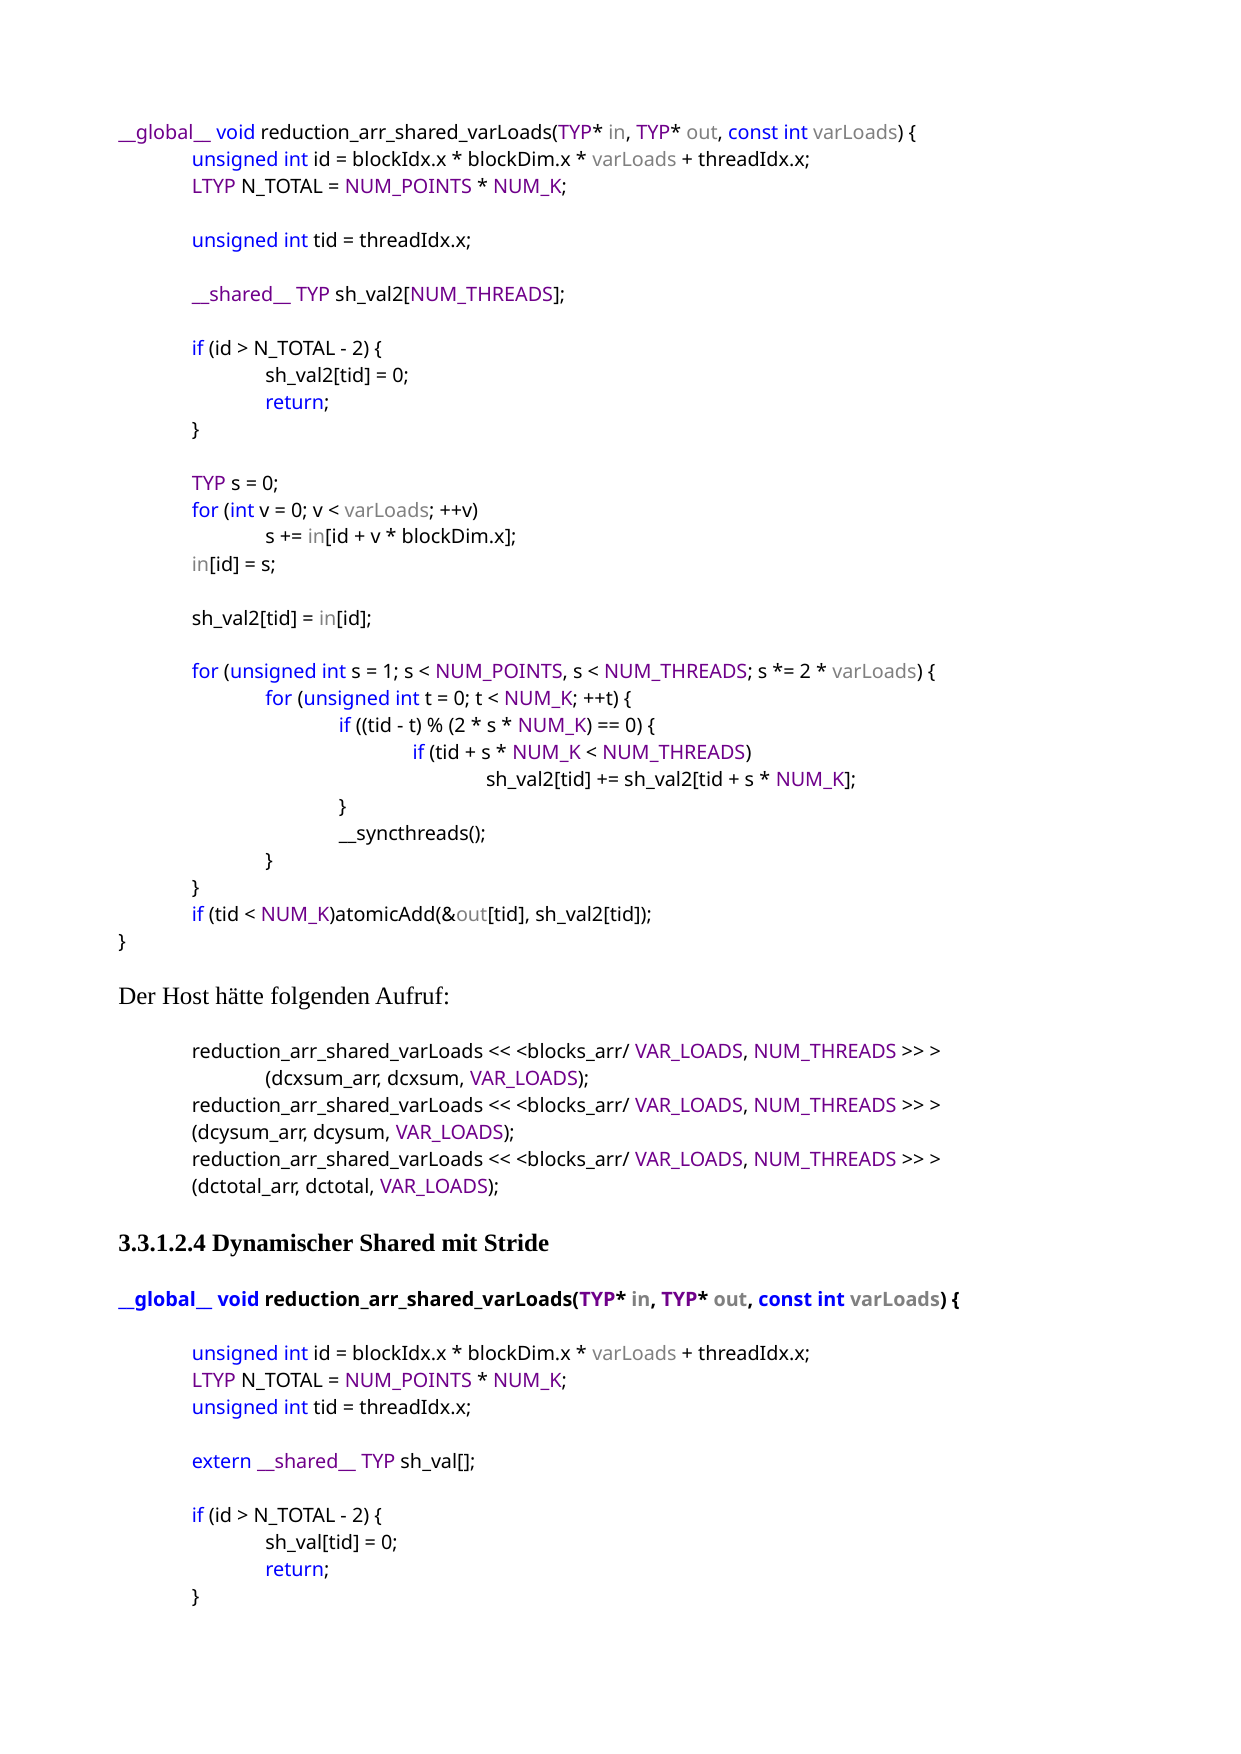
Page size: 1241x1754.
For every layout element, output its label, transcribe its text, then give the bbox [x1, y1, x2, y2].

text LTYP N_TOTAL = NUM_POINTS * NUM_K; [118, 172, 1122, 199]
text __global__ void reduction_arr_shared_varLoads(TYP* in, TYP* out, const int varLoads) { [118, 1285, 1122, 1312]
text sh_val[tid] = 0; [118, 1528, 1122, 1555]
text for (unsigned int t = 0; t < NUM_K; ++t) { [118, 685, 1122, 712]
text if ((tid - t) % (2 * s * NUM_K) == 0) { [118, 712, 1122, 739]
text } [118, 927, 1122, 954]
text if (id > N_TOTAL - 2) { [118, 1501, 1122, 1528]
text if (id > N_TOTAL - 2) { [118, 334, 1122, 361]
text } [118, 415, 1122, 442]
text return; [118, 1555, 1122, 1582]
text } [118, 847, 1122, 873]
text reduction_arr_shared_varLoads << <blocks_arr/ VAR_LOADS, NUM_THREADS >> > (dcysum_arr, dcysum, VAR_LOADS); [118, 1091, 1122, 1145]
text if (tid + s * NUM_K < NUM_THREADS) [118, 739, 1122, 766]
text } [118, 793, 1122, 819]
text LTYP N_TOTAL = NUM_POINTS * NUM_K; [118, 1366, 1122, 1393]
text return; [118, 388, 1122, 415]
text unsigned int tid = threadIdx.x; [118, 1393, 1122, 1420]
text (dcxsum_arr, dcxsum, VAR_LOADS); [118, 1064, 1122, 1091]
text TYP s = 0; [118, 469, 1122, 496]
text unsigned int id = blockIdx.x * blockDim.x * varLoads + threadIdx.x; [118, 1339, 1122, 1366]
text } [118, 873, 1122, 901]
text unsigned int id = blockIdx.x * blockDim.x * varLoads + threadIdx.x; [118, 145, 1122, 172]
text __syncthreads(); [118, 819, 1122, 847]
text s += in[id + v * blockDim.x]; [118, 523, 1122, 550]
text for (int v = 0; v < varLoads; ++v) [118, 496, 1122, 523]
text } [118, 1582, 1122, 1609]
text sh_val2[tid] = 0; [118, 361, 1122, 388]
text if (tid < NUM_K)atomicAdd(&out[tid], sh_val2[tid]); [118, 901, 1122, 927]
text sh_val2[tid] += sh_val2[tid + s * NUM_K]; [118, 766, 1122, 793]
text unsigned int tid = threadIdx.x; [118, 226, 1122, 253]
text extern __shared__ TYP sh_val[]; [118, 1447, 1122, 1474]
text in[id] = s; [118, 550, 1122, 577]
text for (unsigned int s = 1; s < NUM_POINTS, s < NUM_THREADS; s *= 2 * varLoads) { [118, 658, 1122, 685]
text reduction_arr_shared_varLoads << <blocks_arr/ VAR_LOADS, NUM_THREADS >> > (dctotal_arr, dctotal, VAR_LOADS); [118, 1145, 1122, 1199]
text reduction_arr_shared_varLoads << <blocks_arr/ VAR_LOADS, NUM_THREADS >> > [118, 1037, 1122, 1064]
text Der Host hätte folgenden Aufruf: [118, 981, 1122, 1010]
text 3.3.1.2.4 Dynamischer Shared mit Stride [118, 1228, 1122, 1257]
text __global__ void reduction_arr_shared_varLoads(TYP* in, TYP* out, const int varLoads) { [118, 118, 1122, 145]
text __shared__ TYP sh_val2[NUM_THREADS]; [118, 280, 1122, 307]
text sh_val2[tid] = in[id]; [118, 604, 1122, 631]
